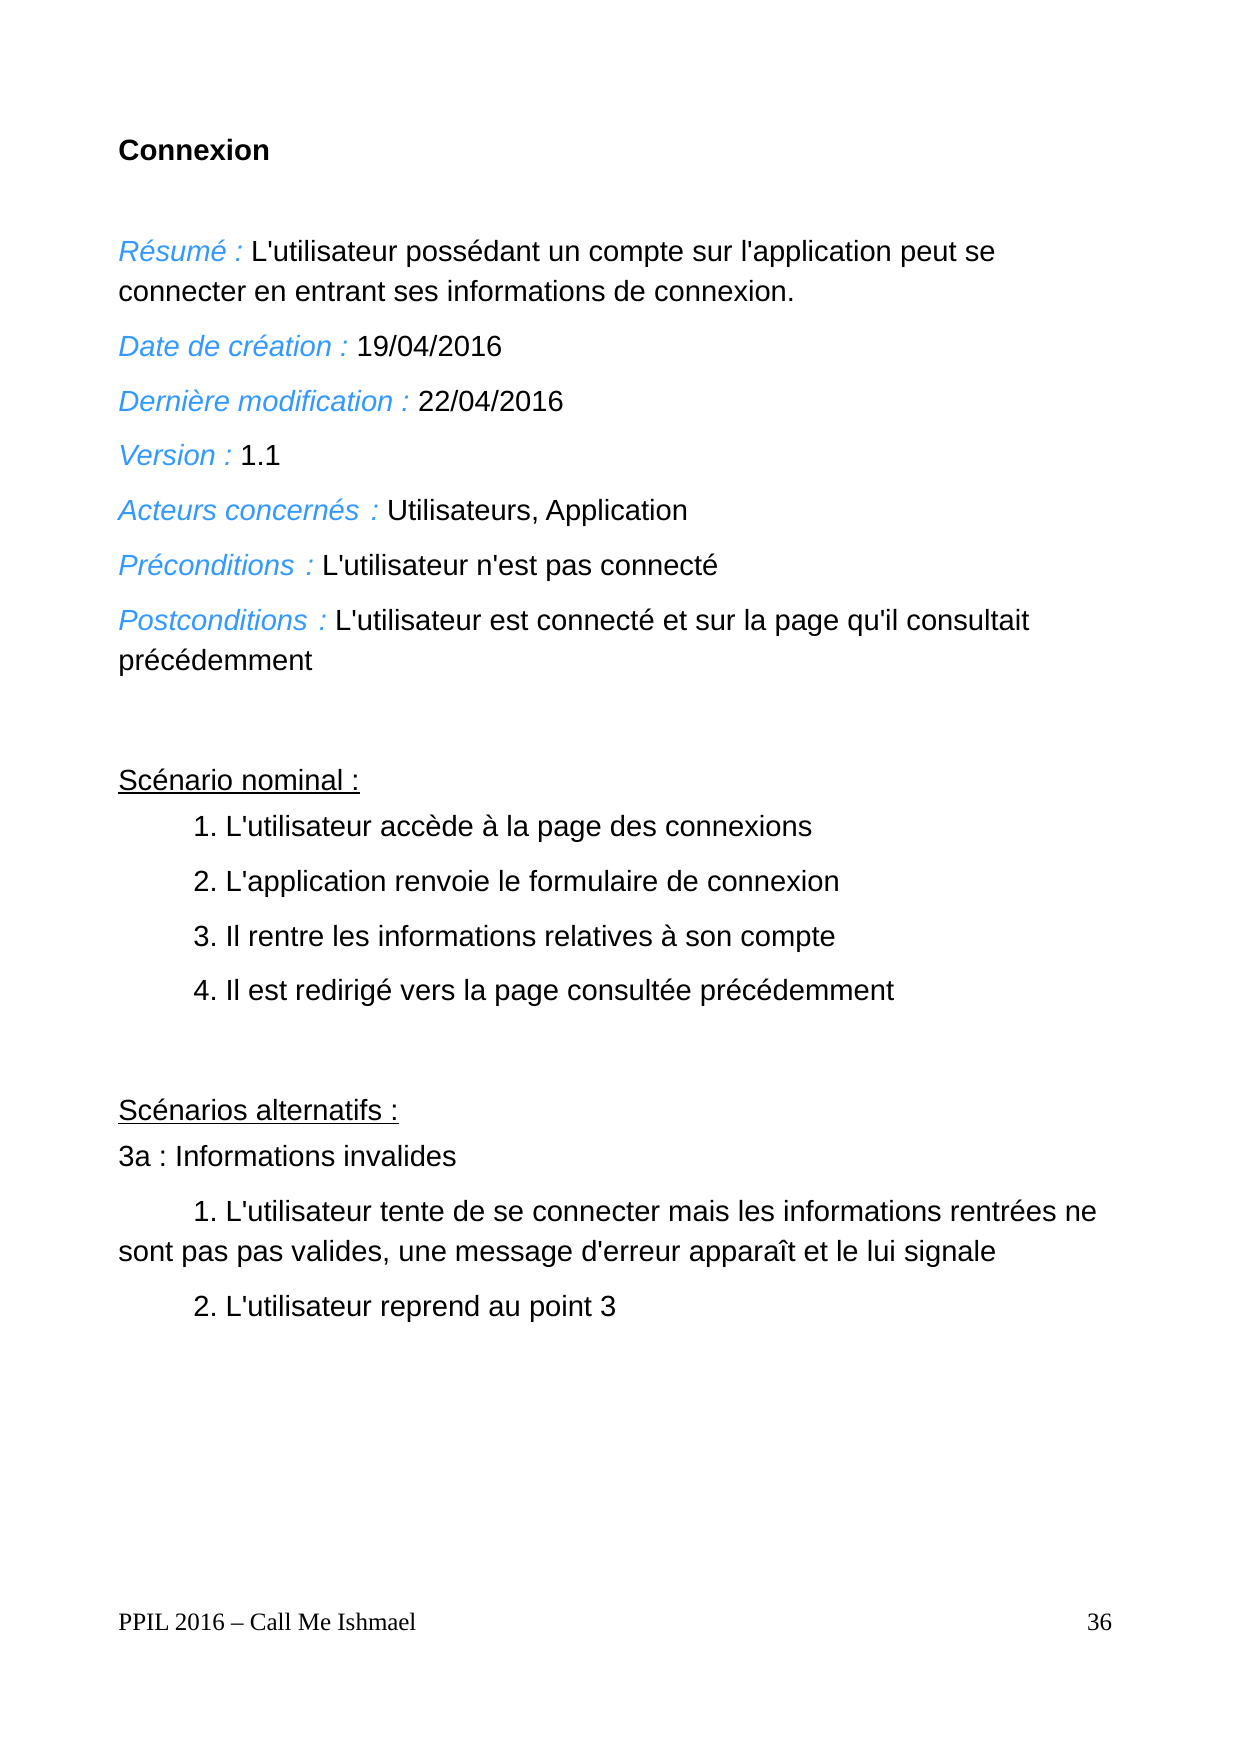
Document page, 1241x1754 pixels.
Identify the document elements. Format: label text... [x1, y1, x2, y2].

text 3. Il rentre les informations relatives à son compte [118, 918, 1122, 952]
text 3a : Informations invalides [118, 1139, 1122, 1173]
text Postconditions : L'utilisateur est connecté et sur la page qu'il consultait précédemment [118, 603, 1122, 676]
text 2. L'application renvoie le formulaire de connexion [118, 864, 1122, 897]
subtitle Scénarios alternatifs : [118, 1093, 1122, 1127]
subtitle Connexion [118, 133, 1122, 166]
subtitle Scénario nominal : [118, 763, 1122, 796]
text Préconditions : L'utilisateur n'est pas connecté [118, 548, 1122, 581]
text Résumé : L'utilisateur possédant un compte sur l'application peut se connecter en entrant ses informations de connexion. [118, 234, 1122, 307]
text Date de création : 19/04/2016 [118, 329, 1122, 362]
text Acteurs concernés : Utilisateurs, Application [118, 493, 1122, 527]
text 1. L'utilisateur accède à la page des connexions [118, 809, 1122, 842]
text 2. L'utilisateur reprend au point 3 [118, 1289, 1122, 1323]
text 4. Il est redirigé vers la page consultée précédemment [118, 973, 1122, 1007]
text 1. L'utilisateur tente de se connecter mais les informations rentrées ne sont pas pas valides, une message d'erreur apparaît et le lui signale [118, 1194, 1122, 1268]
text Dernière modification : 22/04/2016 [118, 383, 1122, 417]
text Version : 1.1 [118, 438, 1122, 472]
